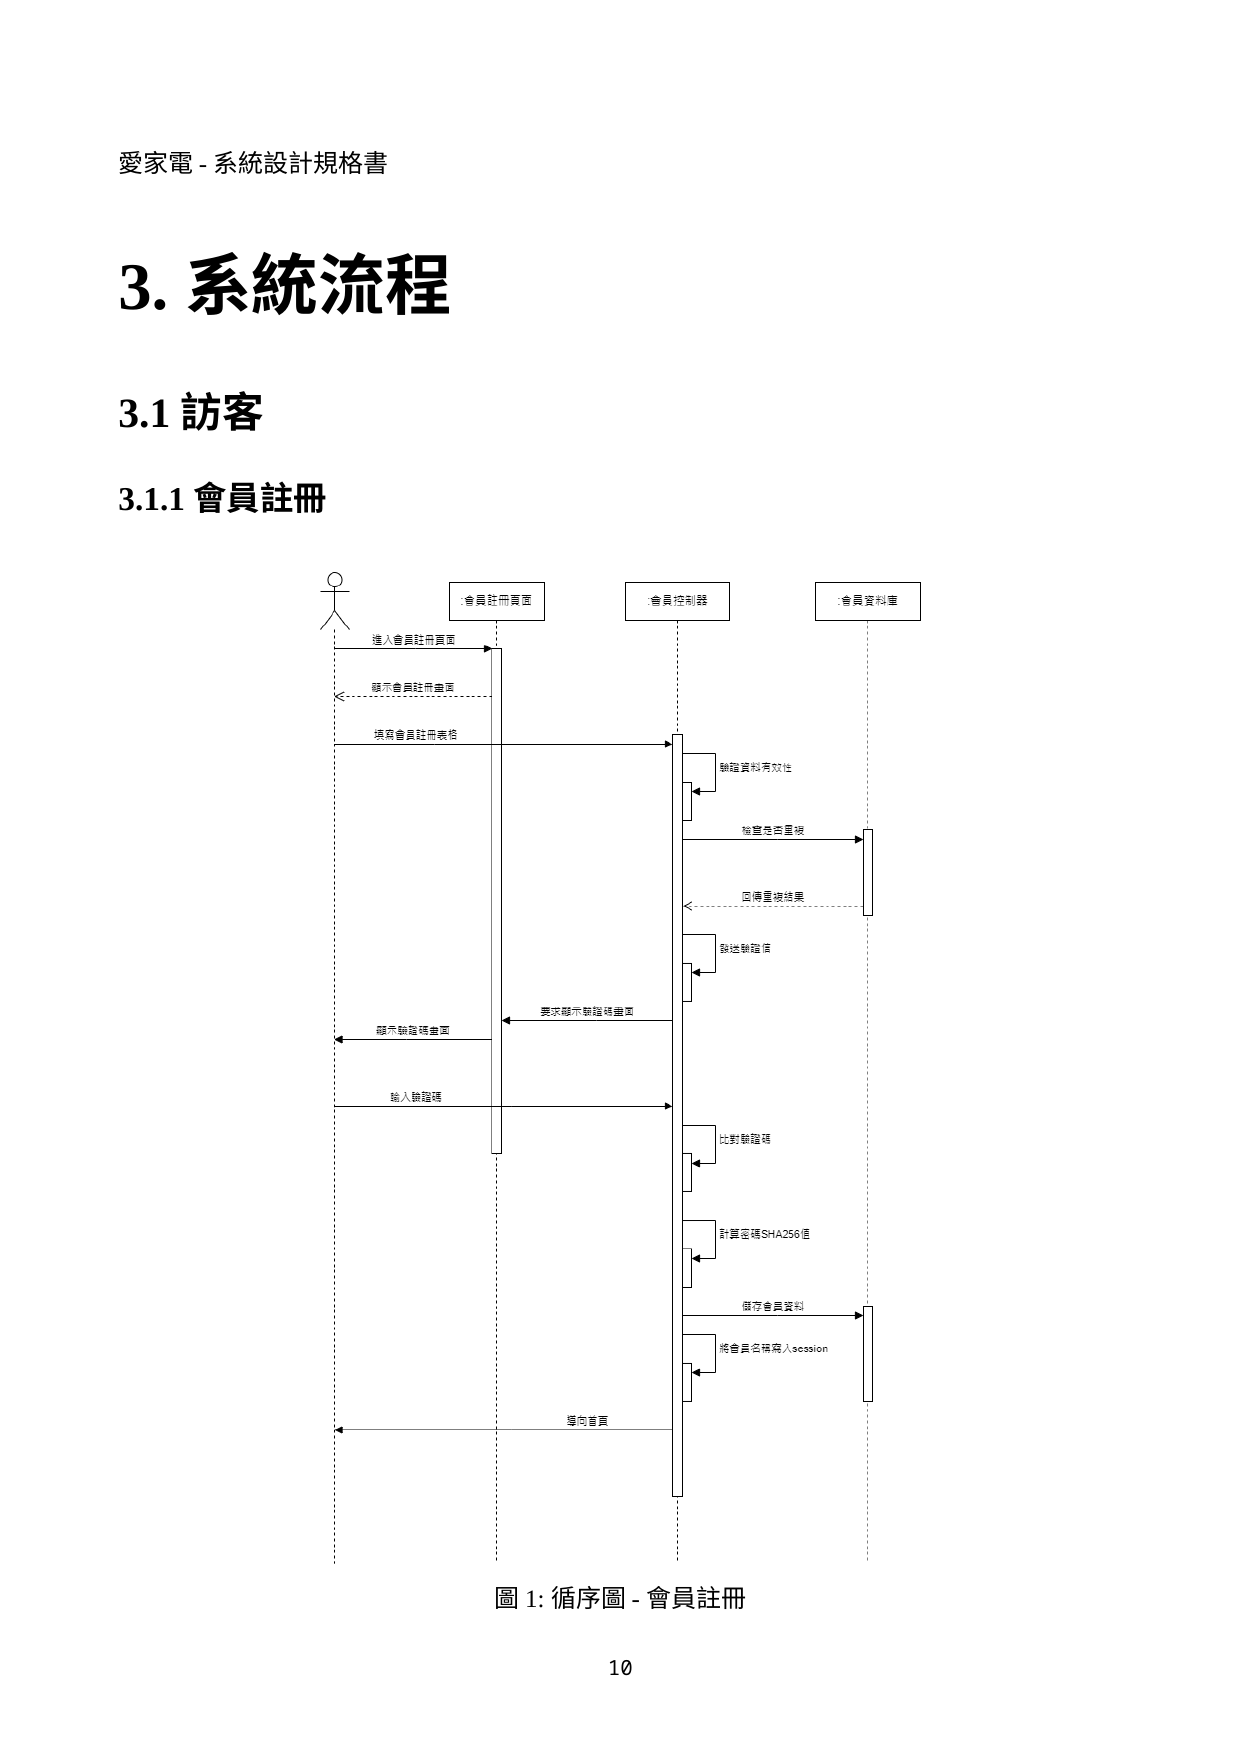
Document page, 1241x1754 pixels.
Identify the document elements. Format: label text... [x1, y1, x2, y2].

text 圖 1: 循序圖 - 會員註冊 [276, 566, 964, 1615]
subtitle 3. 系統流程 [118, 232, 1122, 329]
picture [313, 565, 927, 1570]
subtitle 3.1 訪客 [118, 379, 1122, 439]
subtitle 3.1.1 會員註冊 [118, 472, 1122, 520]
